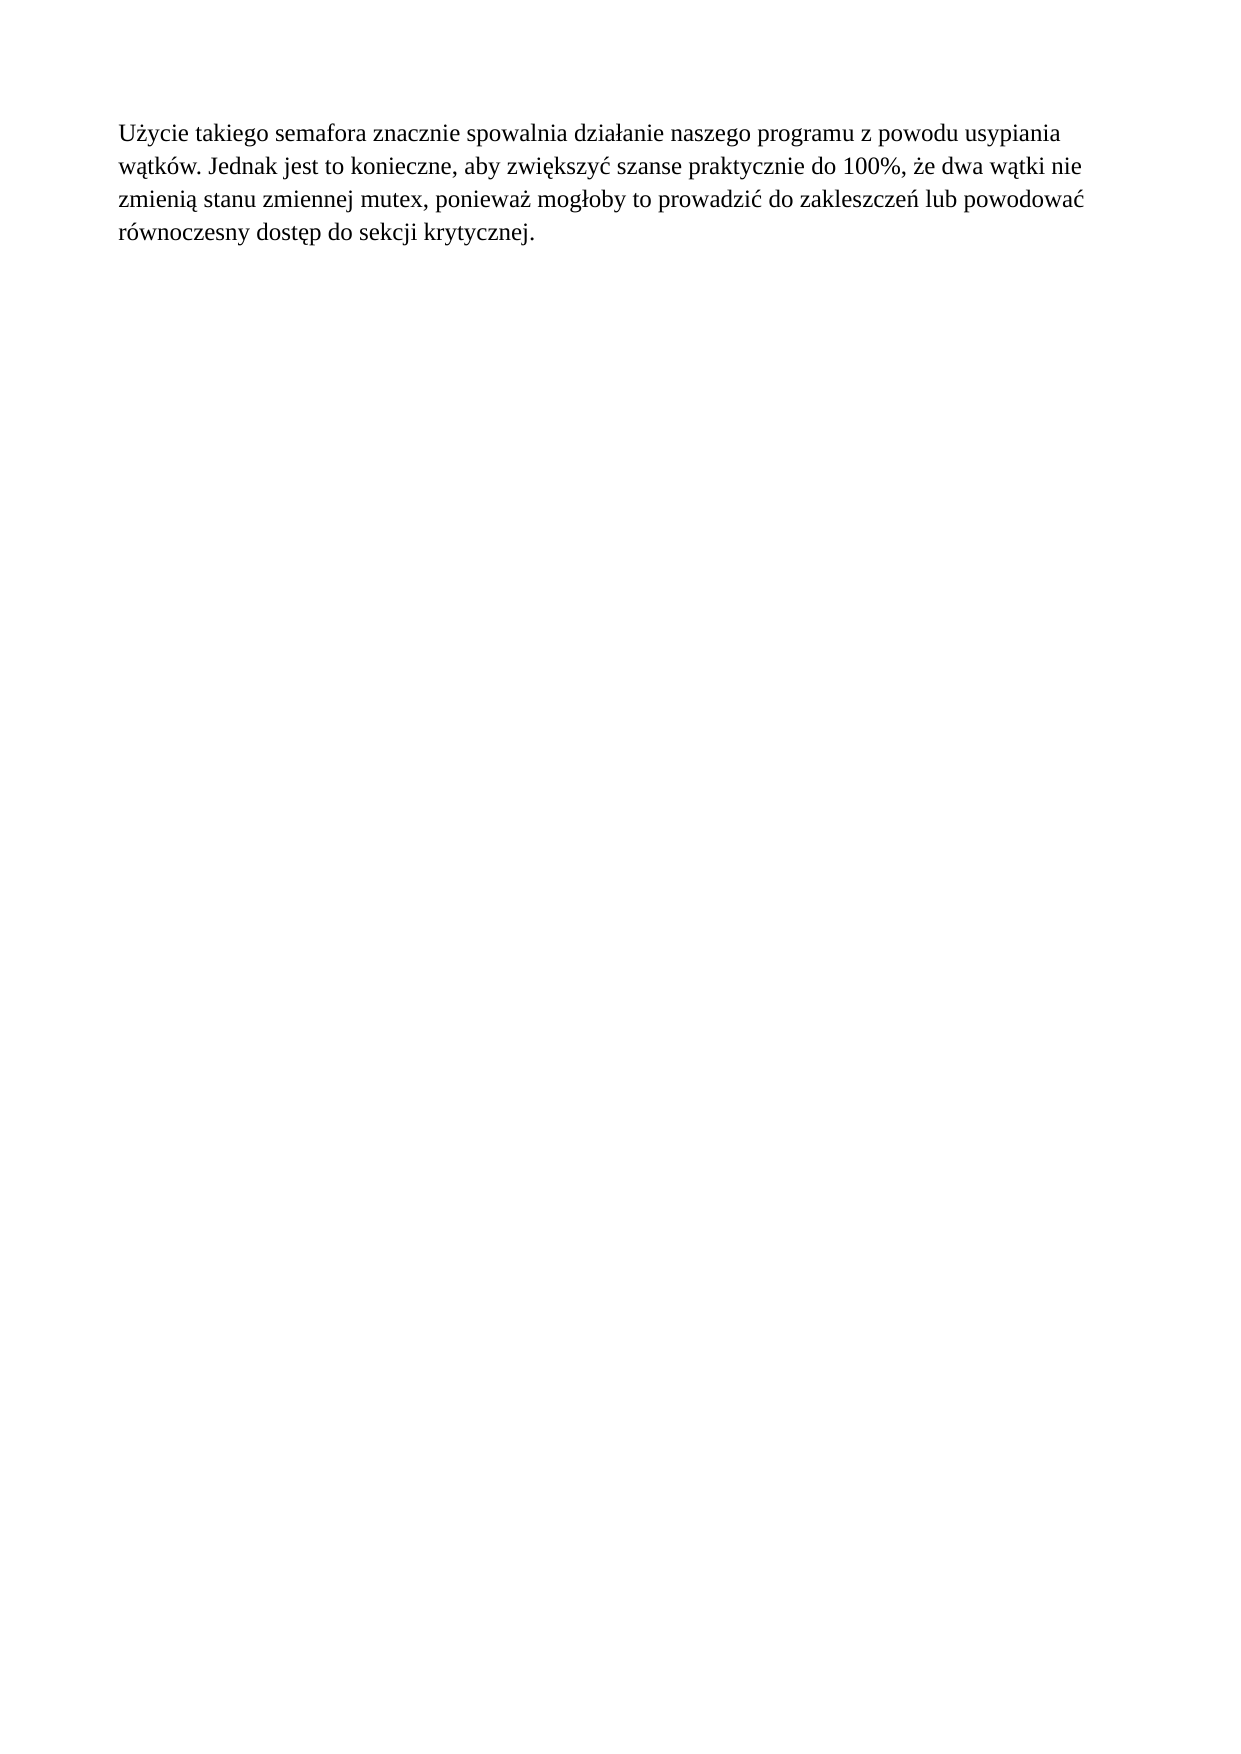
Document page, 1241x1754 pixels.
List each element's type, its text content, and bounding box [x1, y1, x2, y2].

text Użycie takiego semafora znacznie spowalnia działanie naszego programu z powodu usypiania wątków. Jednak jest to konieczne, aby zwiększyć szanse praktycznie do 100%, że dwa wątki nie zmienią stanu zmiennej mutex, ponieważ mogłoby to prowadzić do zakleszczeń lub powodować równoczesny dostęp do sekcji krytycznej. [118, 118, 1122, 246]
